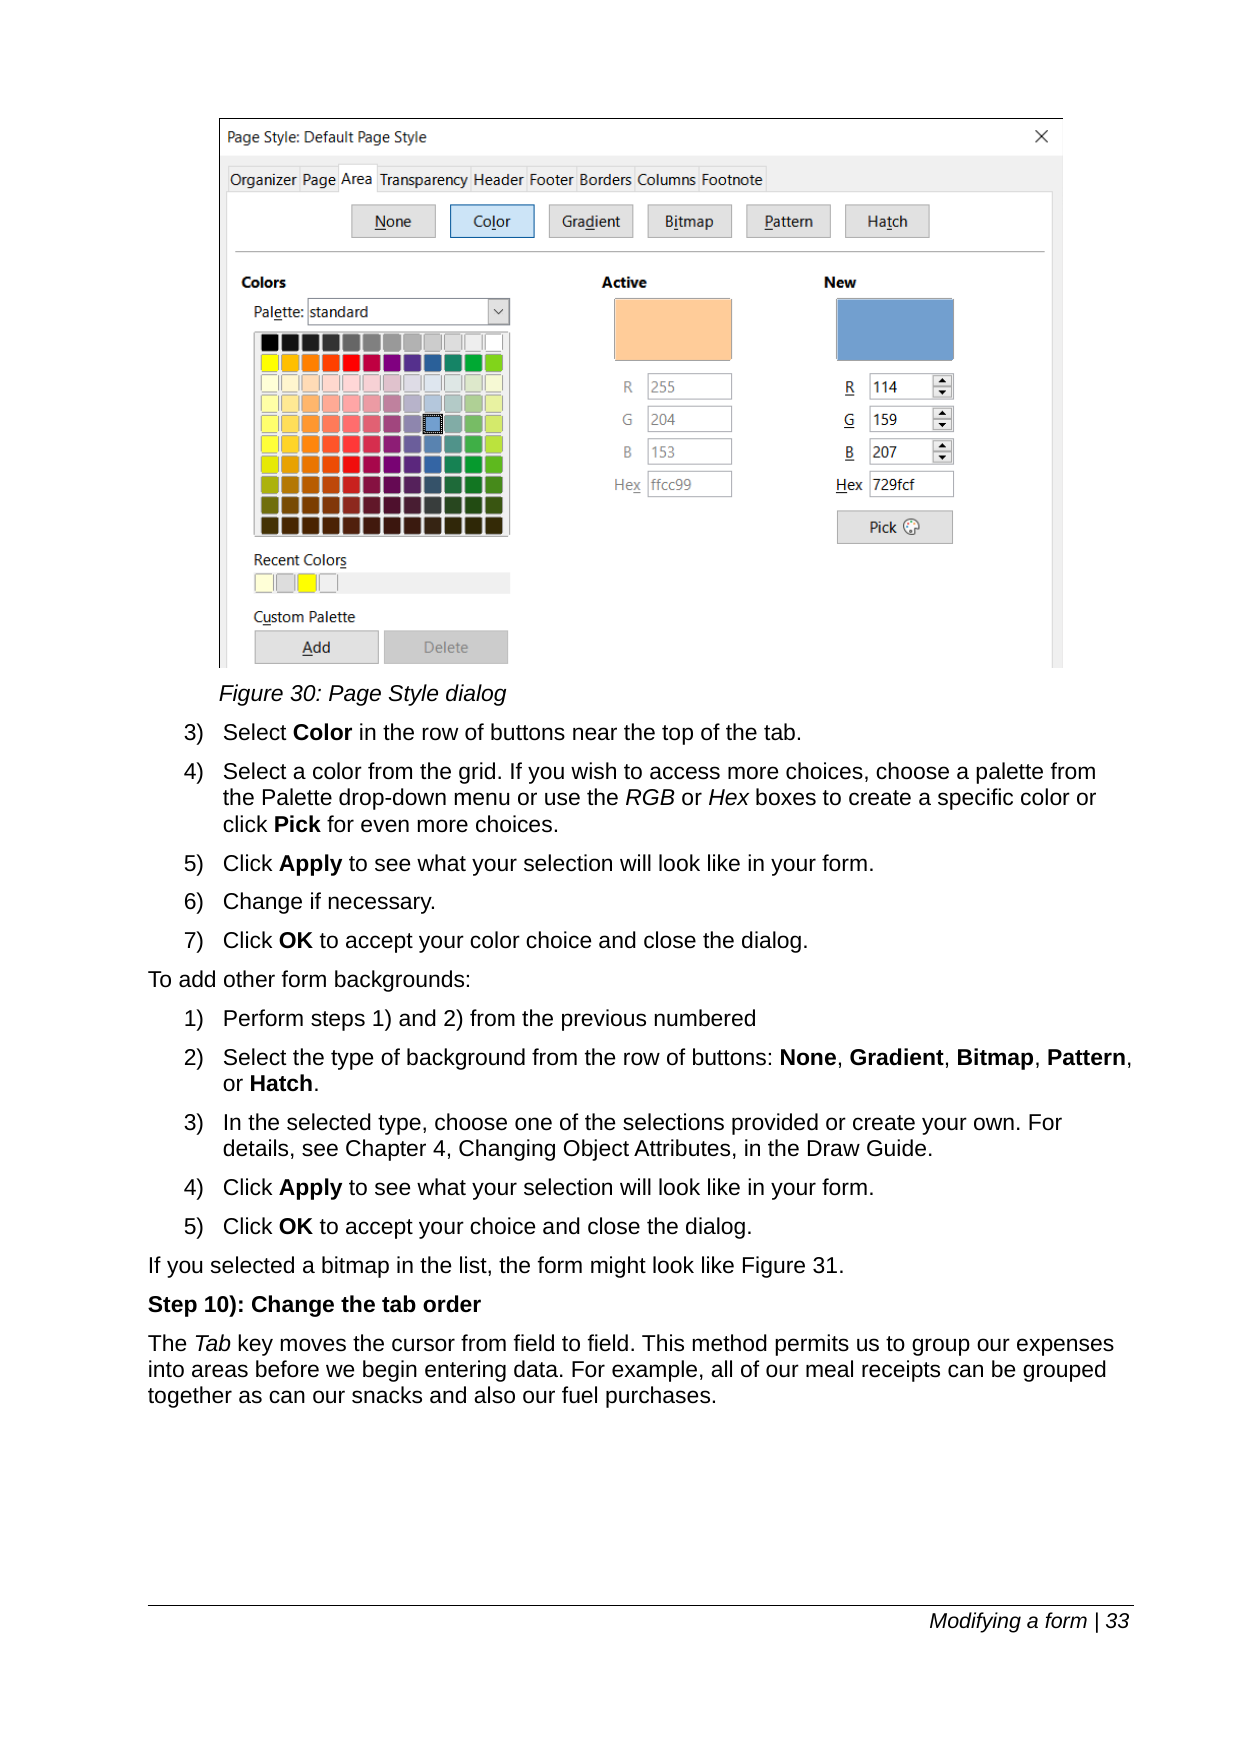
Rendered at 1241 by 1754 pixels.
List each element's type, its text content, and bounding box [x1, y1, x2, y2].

text Step 10): Change the tab order [148, 1291, 1134, 1317]
list Click OK to accept your choice and close the dialog. [204, 1213, 1134, 1239]
text If you selected a bitmap in the list, the form might look like Figure 31. [148, 1252, 1134, 1278]
list Perform steps 1) and 2) from the previous numbered [204, 1005, 1134, 1031]
list Click Apply to see what your selection will look like in your form. [204, 849, 1134, 876]
list Click Apply to see what your selection will look like in your form. [204, 1174, 1134, 1201]
picture [220, 119, 1063, 668]
list Select a color from the grid. If you wish to access more choices, choose a palette from the Palette drop-down menu or use the RGB or Hex boxes to create a specific color or click Pick for even more choices. [204, 758, 1134, 837]
text To add other form backgrounds: [148, 966, 1134, 992]
list Select the type of background from the row of buttons: None, Gradient, Bitmap, Pattern, or Hatch. [204, 1044, 1134, 1096]
list In the selected type, choose one of the selections provided or create your own. For details, see Chapter 4, Changing Object Attributes, in the Draw Guide. [204, 1109, 1134, 1162]
list Select Color in the row of buttons near the top of the tab. [204, 719, 1134, 745]
text Figure 30: Page Style dialog [218, 680, 1063, 707]
list Click OK to accept your color choice and close the dialog. [204, 927, 1134, 953]
text The Tab key moves the cursor from field to field. This method permits us to group our expenses into areas before we begin entering data. For example, all of our meal receipts can be grouped together as can our snacks and also our fuel purchases. [148, 1329, 1134, 1409]
list Change if necessary. [204, 888, 1134, 915]
